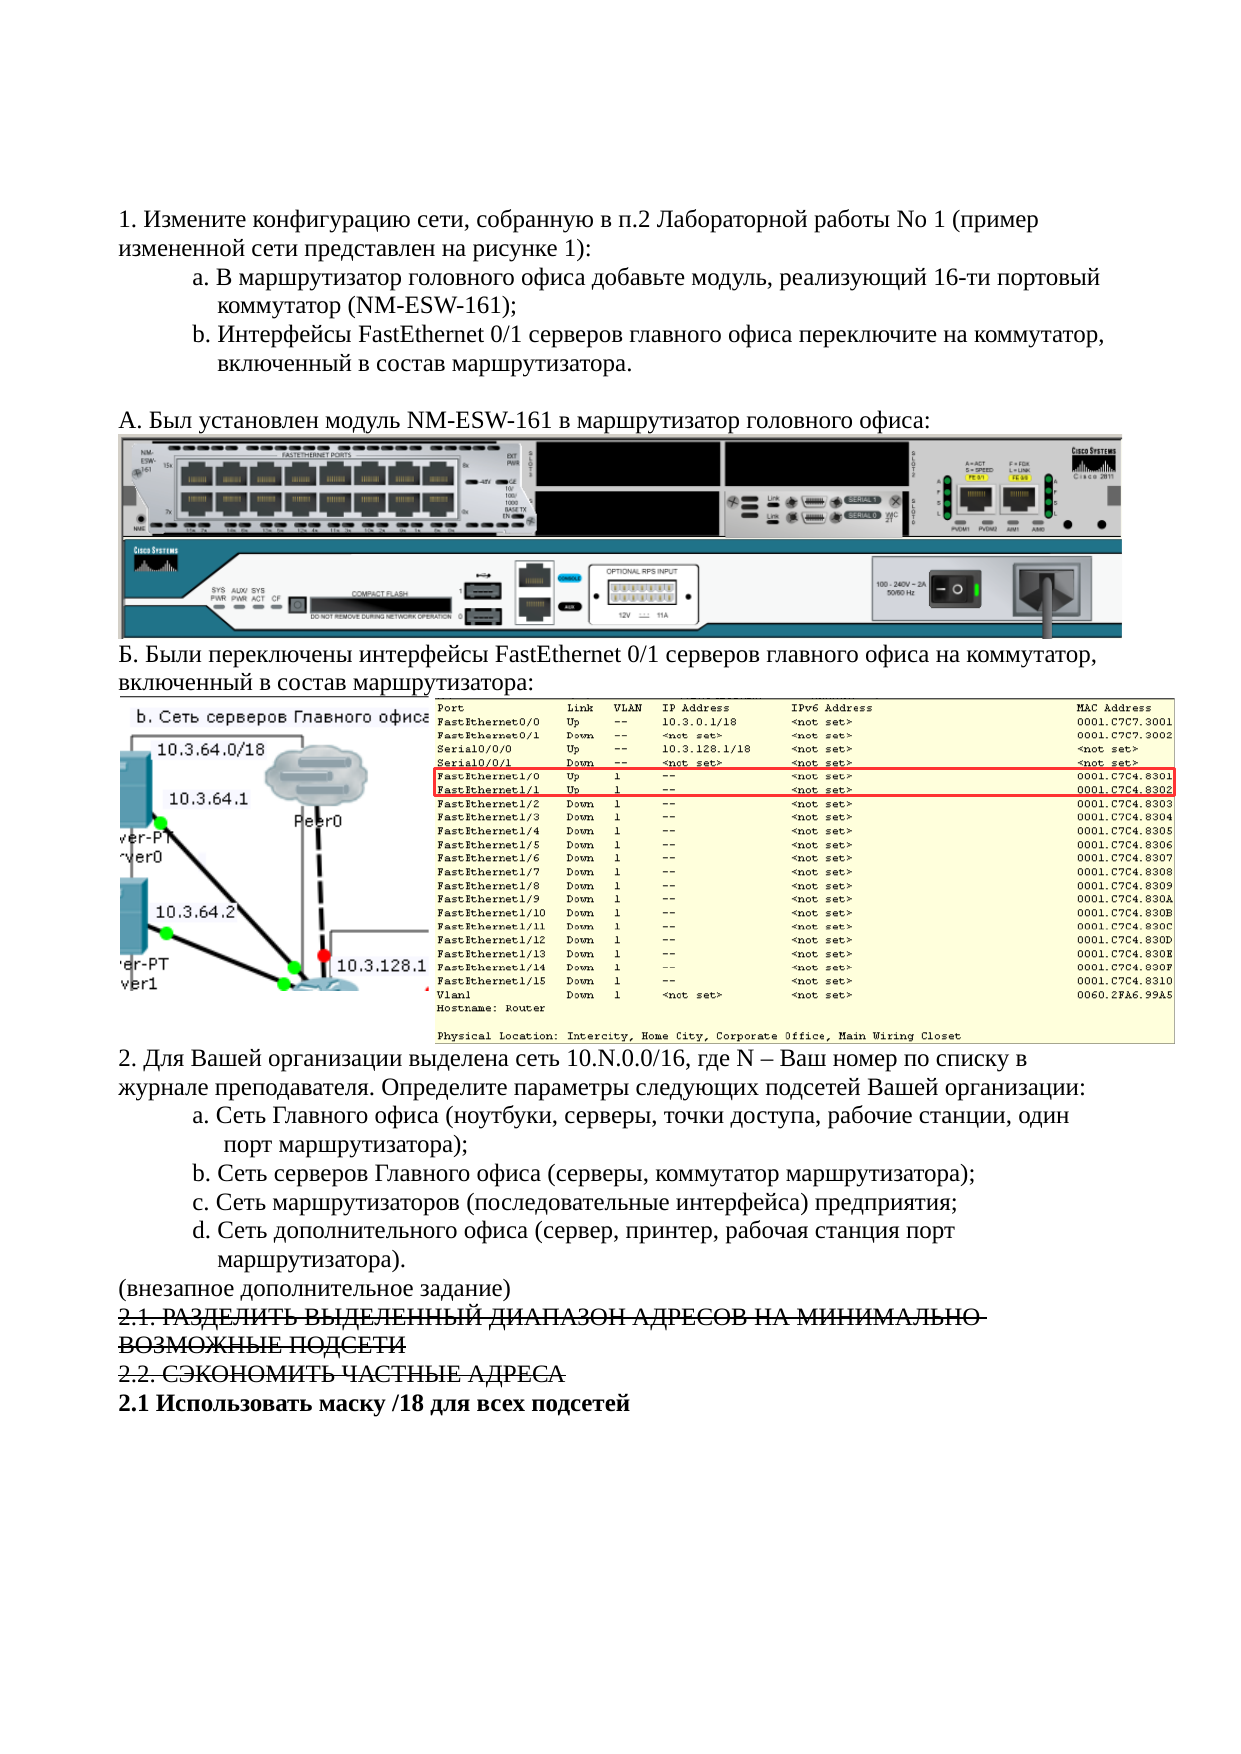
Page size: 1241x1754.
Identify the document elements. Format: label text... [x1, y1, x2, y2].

text 1. Измените конфигурацию сети, собранную в п.2 Лабораторной работы No 1 (пример [118, 204, 1122, 233]
text a. Сеть Главного офиса (ноутбуки, серверы, точки доступа, рабочие станции, один порт маршрутизатора); [118, 1101, 1122, 1158]
text 2.1. РАЗДЕЛИТЬ ВЫДЕЛЕННЫЙ ДИАПАЗОН АДРЕСОВ НА МИНИМАЛЬНО ВОЗМОЖНЫЕ ПОДСЕТИ [118, 1302, 1122, 1359]
text c. Сеть маршрутизаторов (последовательные интерфейса) предприятия; [118, 1187, 1122, 1216]
text измененной сети представлен на рисунке 1): [118, 233, 1122, 262]
text b. Интерфейсы FastEthernet 0/1 серверов главного офиса переключите на коммутатор, [118, 319, 1122, 348]
picture [120, 696, 429, 991]
text 2.1 Использовать маску /18 для всех подсетей [118, 1388, 1122, 1417]
text (внезапное дополнительное задание) [118, 1273, 1122, 1302]
picture [118, 434, 1123, 639]
picture [436, 770, 1173, 794]
text 2. Для Вашей организации выделена сеть 10.N.0.0/16, где N – Ваш номер по списку в журнале преподавателя. Определите параметры следующих подсетей Вашей организации: [118, 696, 1122, 1101]
text 2.2. СЭКОНОМИТЬ ЧАСТНЫЕ АДРЕСА [118, 1359, 1122, 1388]
picture [435, 797, 1175, 1044]
text включенный в состав маршрутизатора. [118, 348, 1122, 377]
text коммутатор (NM-ESW-161); [118, 291, 1122, 319]
text a. В маршрутизатор головного офиса добавьте модуль, реализующий 16-ти портовый [118, 262, 1122, 291]
text d. Сеть дополнительного офиса (сервер, принтер, рабочая станция порт маршрутизатора). [118, 1216, 1122, 1273]
picture [435, 698, 1175, 767]
text А. Был установлен модуль NM-ESW-161 в маршрутизатор головного офиса: [118, 406, 1122, 434]
text Б. Были переключены интерфейсы FastEthernet 0/1 серверов главного офиса на коммутатор, включенный в состав маршрутизатора: [118, 639, 1122, 696]
text b. Сеть серверов Главного офиса (серверы, коммутатор маршрутизатора); [118, 1158, 1122, 1187]
